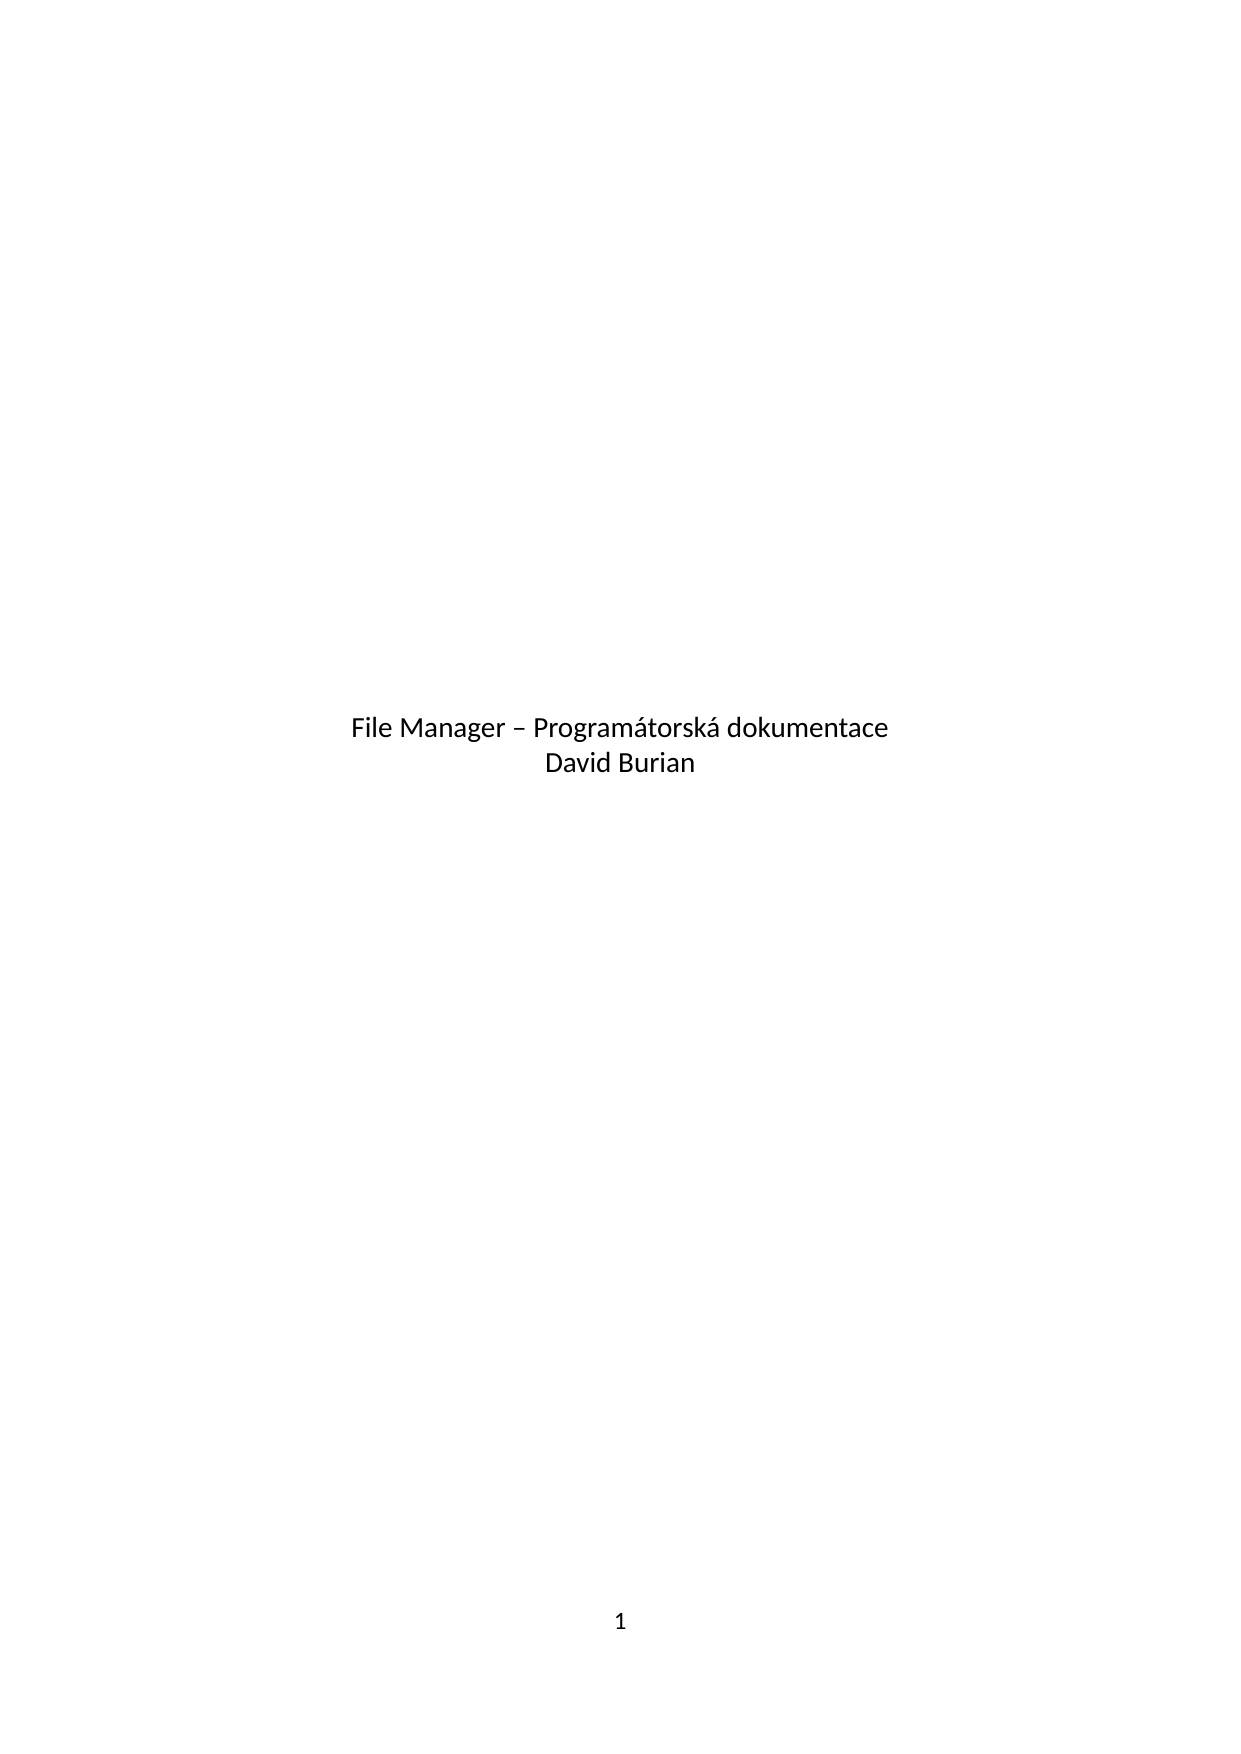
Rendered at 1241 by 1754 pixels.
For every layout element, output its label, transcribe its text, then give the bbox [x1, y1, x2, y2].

text David Burian [118, 744, 1122, 780]
text File Manager – Programátorská dokumentace [118, 709, 1122, 744]
